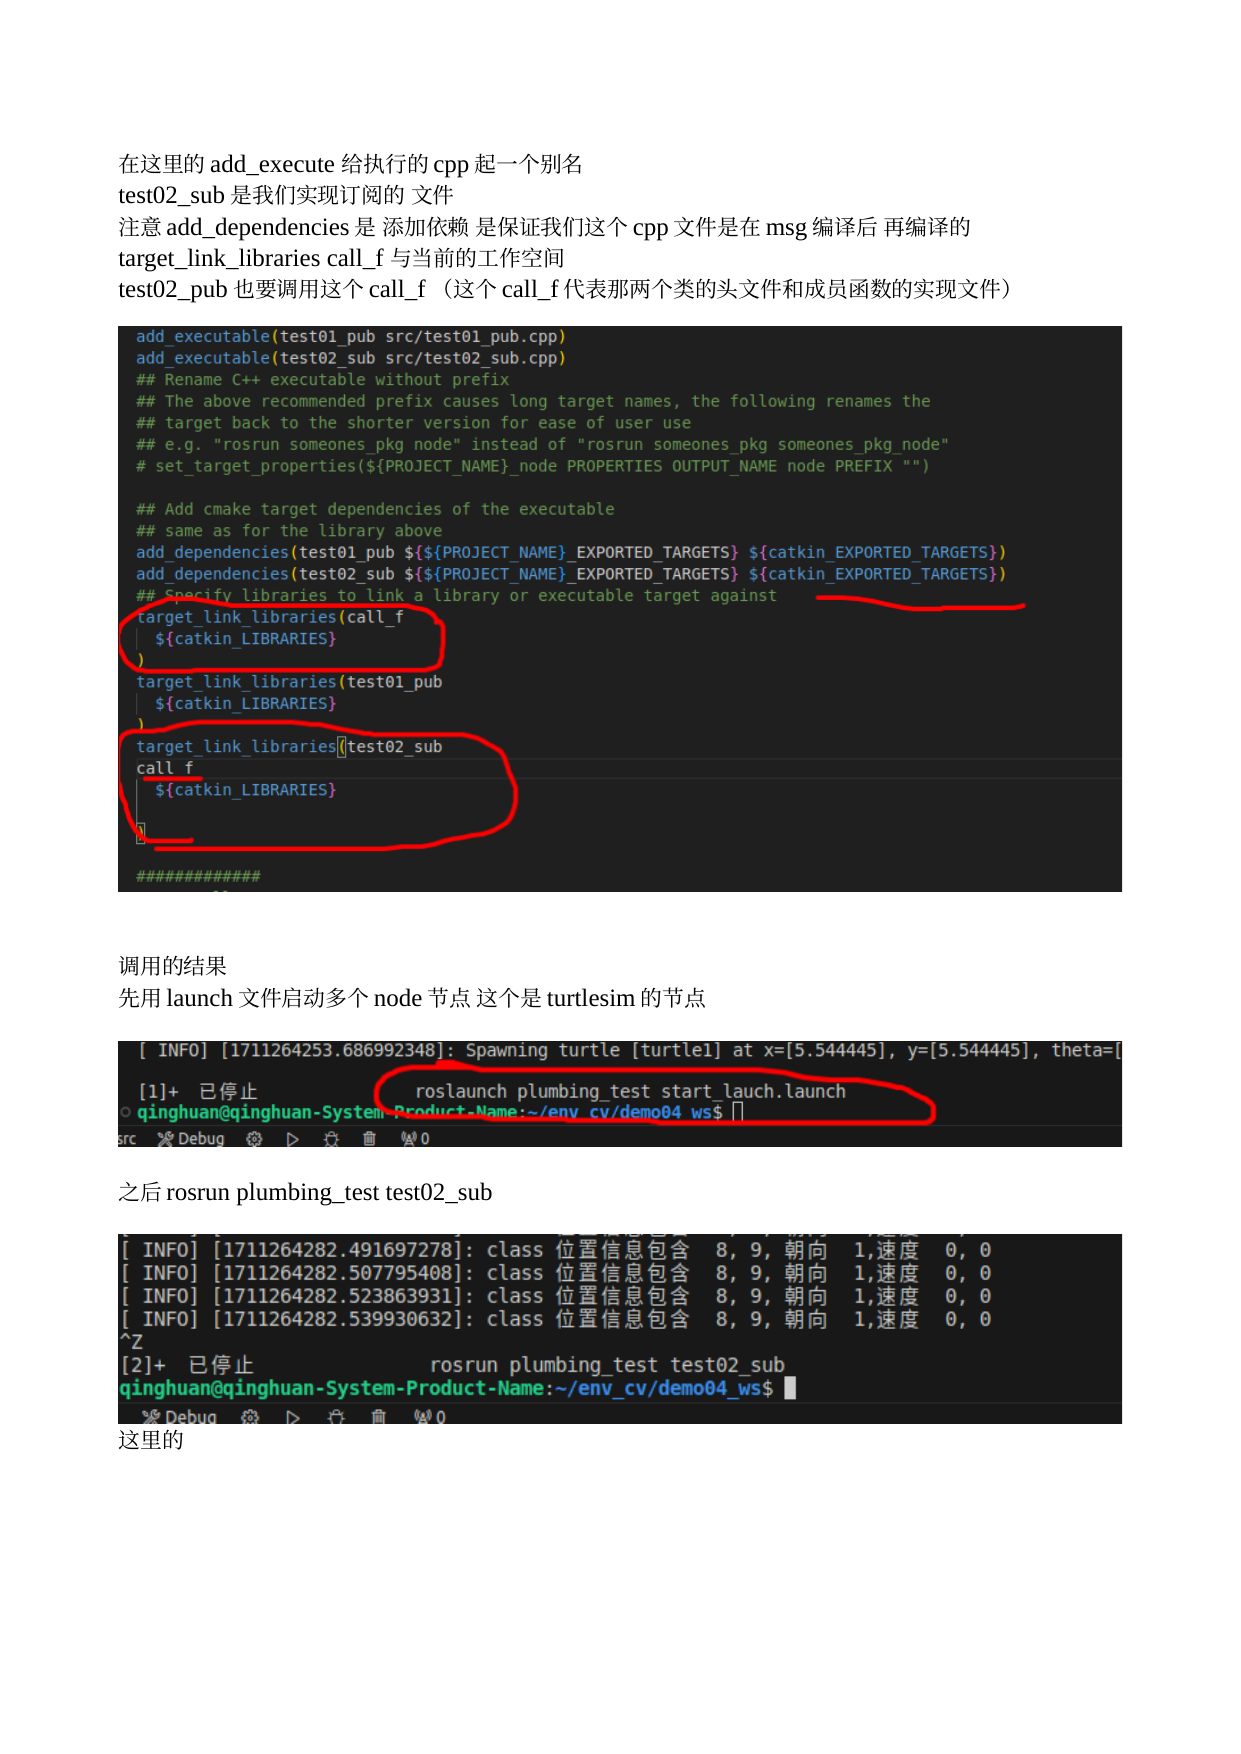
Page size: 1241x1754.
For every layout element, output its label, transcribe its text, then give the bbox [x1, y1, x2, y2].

text test02_pub也要调用这个call_f （这个call_f代表那两个类的头文件和成员函数的实现文件） [118, 273, 1122, 304]
text [118, 1206, 1122, 1234]
text 注意add_dependencies是 添加依赖 是保证我们这个cpp文件是在msg编译后 再编译的 [118, 210, 1122, 241]
text 之后rosrun plumbing_test test02_sub [118, 1175, 1122, 1206]
picture [118, 1234, 1123, 1424]
picture [118, 1041, 1123, 1147]
text 先用launch文件启动多个node节点 这个是turtlesim的节点 [118, 981, 1122, 1012]
text target_link_libraries call_f 与当前的工作空间 [118, 241, 1122, 273]
text test02_sub是我们实现订阅的 文件 [118, 178, 1122, 210]
text 这里的 [118, 1424, 1122, 1455]
picture [118, 326, 1123, 892]
text 在这里的add_execute 给执行的cpp起一个别名 [118, 147, 1122, 178]
text 调用的结果 [118, 949, 1122, 981]
